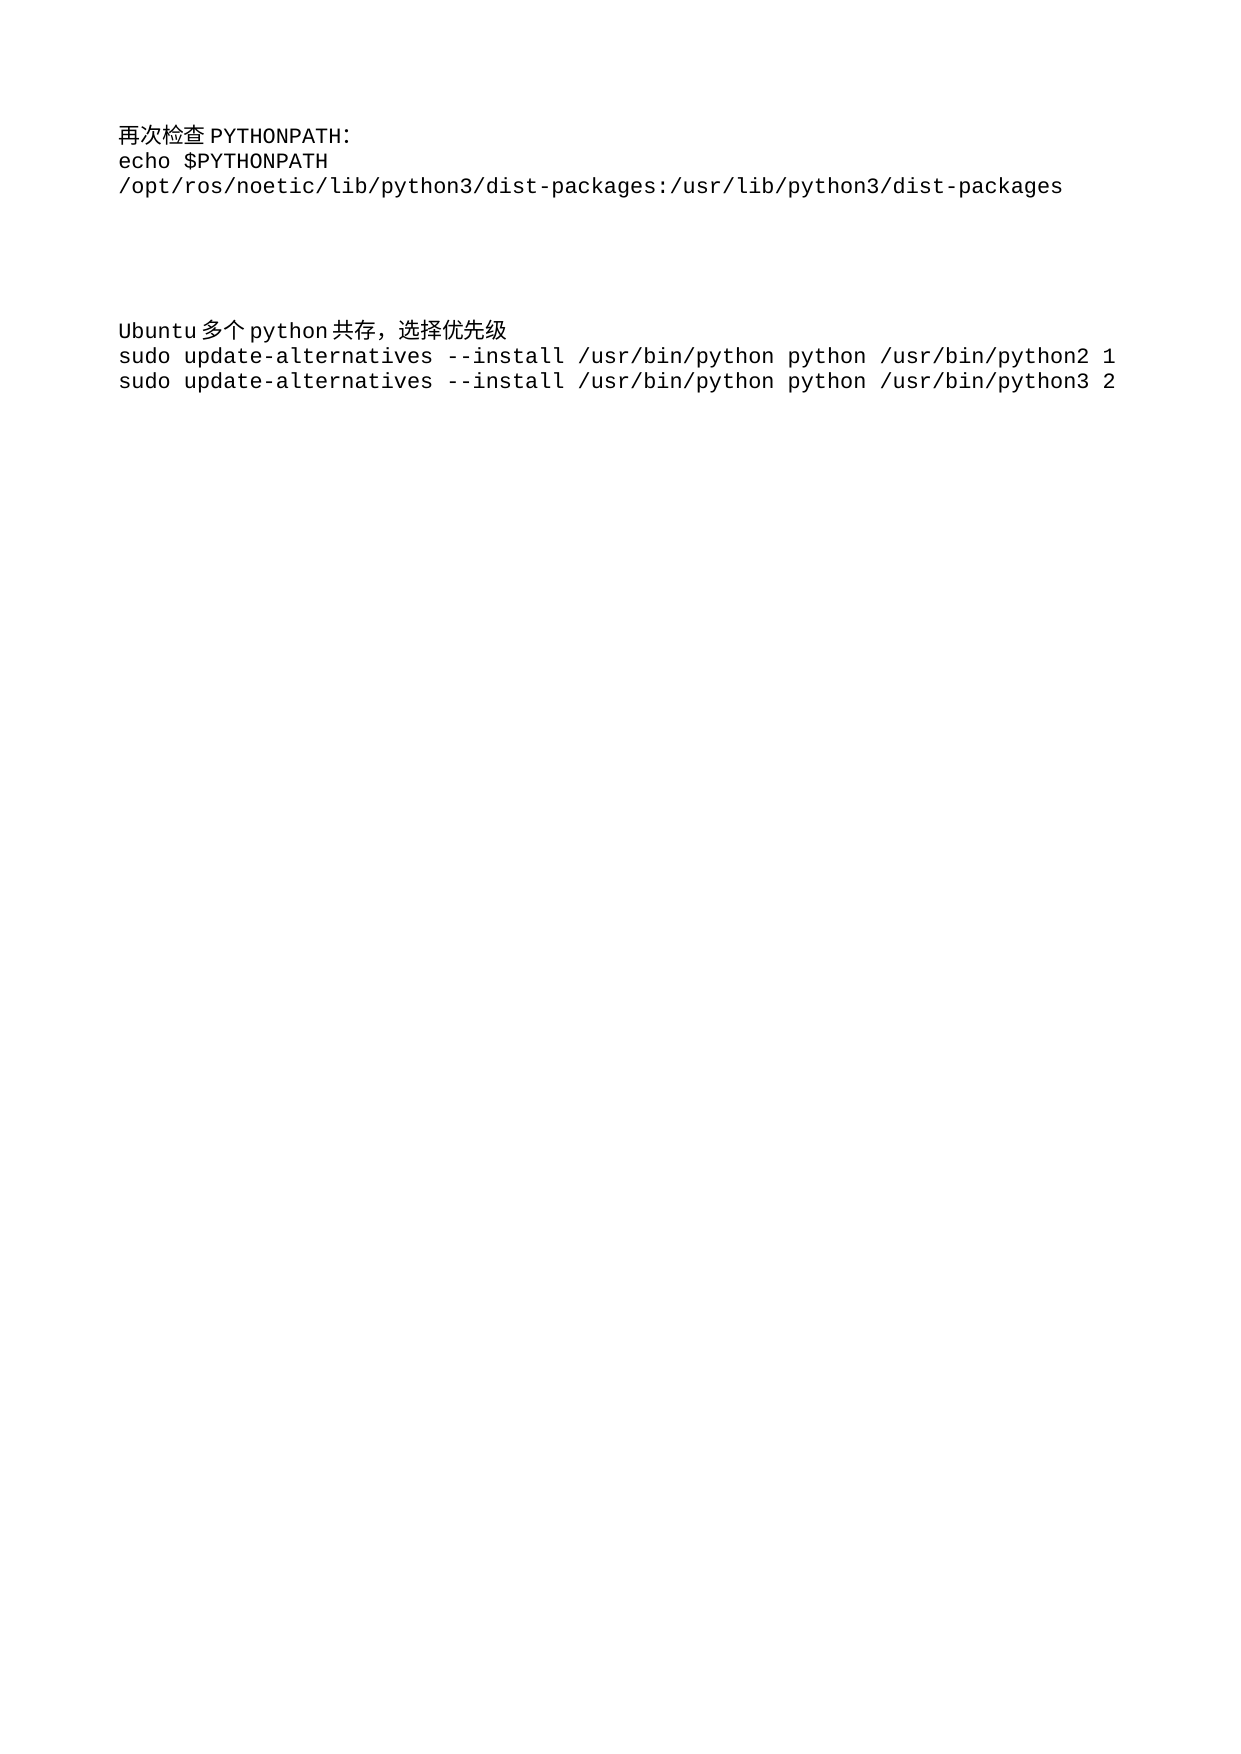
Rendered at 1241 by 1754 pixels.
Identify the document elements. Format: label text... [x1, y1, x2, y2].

text /opt/ros/noetic/lib/python3/dist-packages:/usr/lib/python3/dist-packages [118, 175, 1122, 200]
text Ubuntu多个python共存，选择优先级 [118, 313, 1122, 345]
text echo $PYTHONPATH [118, 150, 1122, 175]
text 再次检查PYTHONPATH： [118, 118, 1122, 150]
text sudo update-alternatives --install /usr/bin/python python /usr/bin/python3 2 [118, 370, 1122, 394]
text sudo update-alternatives --install /usr/bin/python python /usr/bin/python2 1 [118, 345, 1122, 370]
